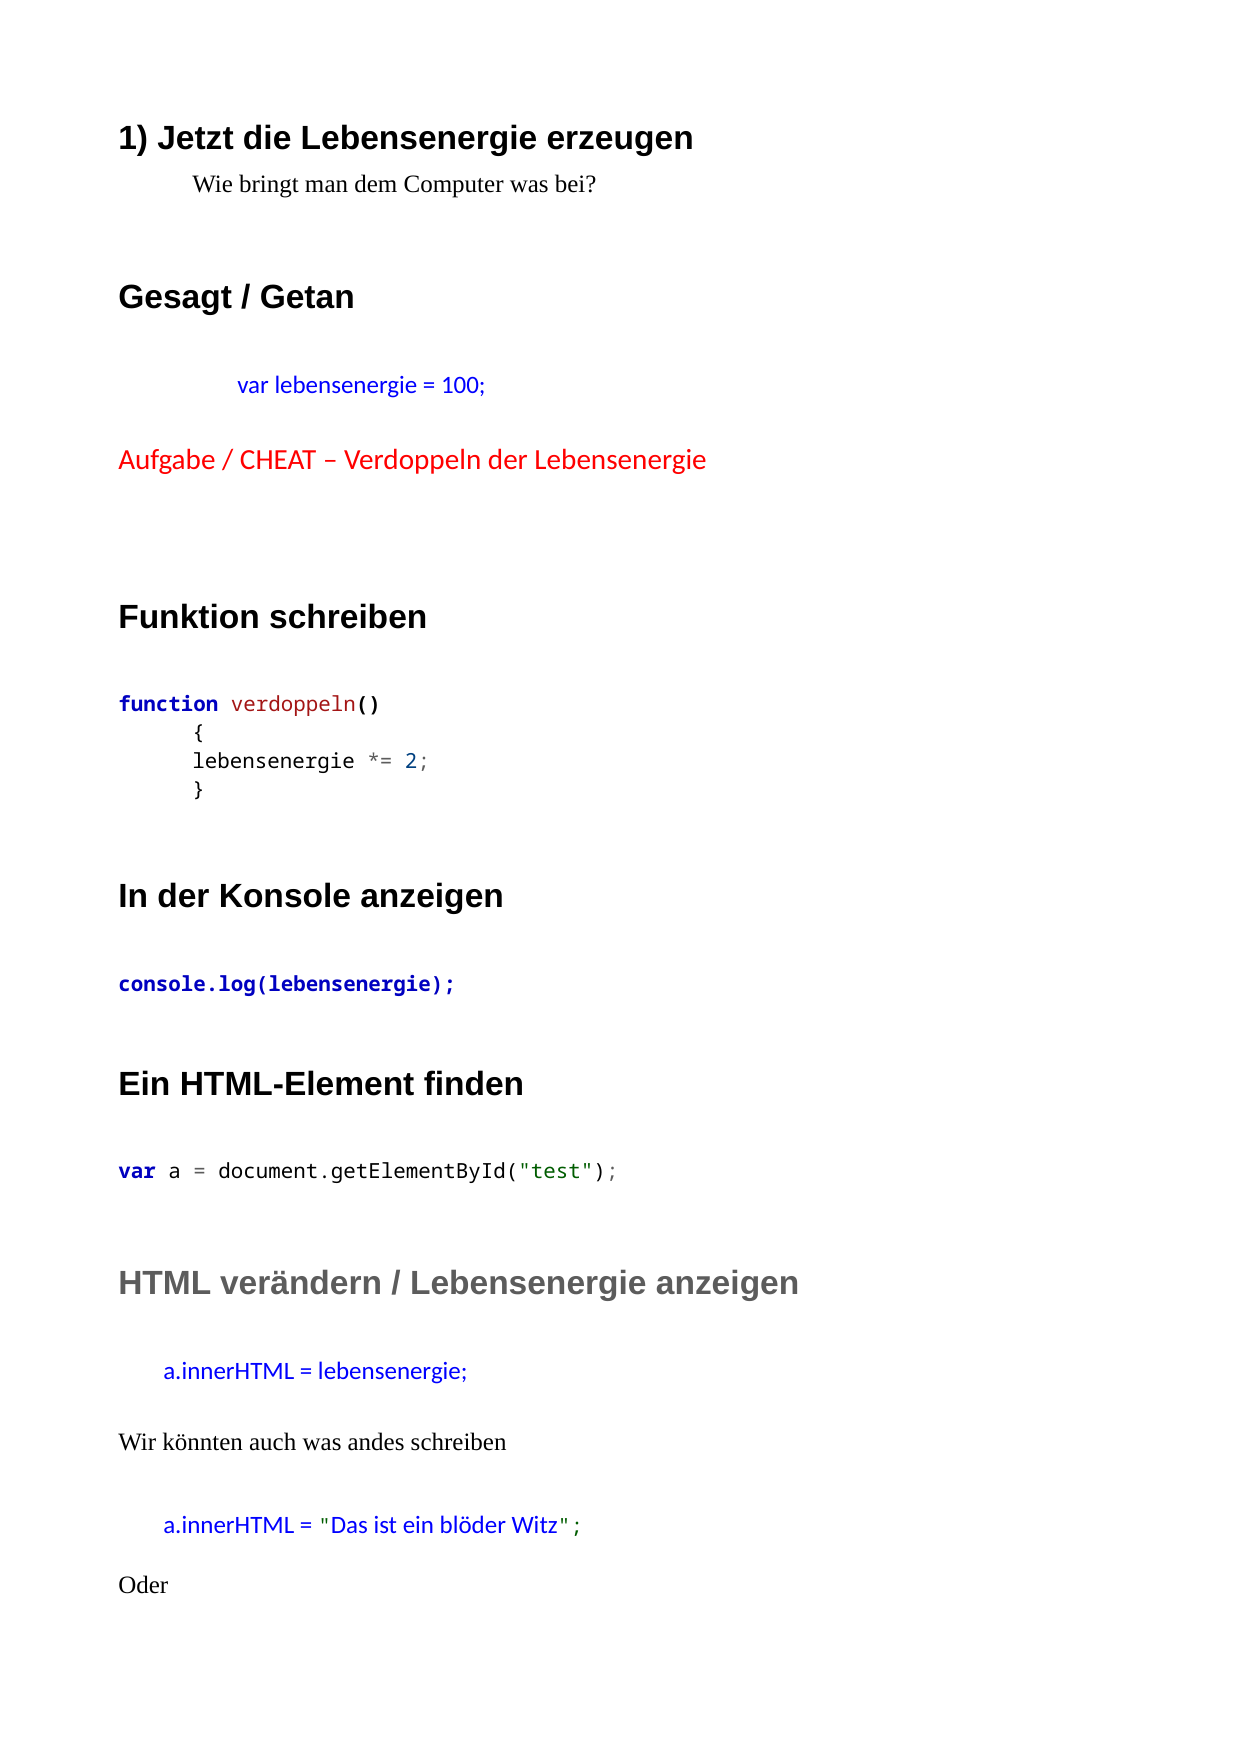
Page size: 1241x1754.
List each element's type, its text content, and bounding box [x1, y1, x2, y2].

text { [118, 717, 1122, 746]
subtitle Gesagt / Getan [118, 277, 1122, 315]
text var lebensenergie = 100; [163, 369, 1122, 400]
text function verdoppeln() [118, 689, 1122, 717]
text } [118, 774, 1122, 803]
text Wir könnten auch was andes schreiben [118, 1427, 1122, 1456]
text var a = document.getElementById("test"); [118, 1156, 1122, 1185]
subtitle In der Konsole anzeigen [118, 876, 1122, 914]
text Aufgabe / CHEAT – Verdoppeln der Lebensenergie [118, 441, 1122, 477]
text a.innerHTML = "Das ist ein blöder Witz"; [163, 1509, 1122, 1540]
subtitle Ein HTML-Element finden [118, 1064, 1122, 1103]
text a.innerHTML = lebensenergie; [163, 1355, 1122, 1386]
text Oder [118, 1571, 1122, 1599]
text lebensenergie *= 2; [118, 746, 1122, 774]
text Wie bringt man dem Computer was bei? [118, 169, 1122, 198]
subtitle 1) Jetzt die Lebensenergie erzeugen [118, 118, 1122, 157]
subtitle Funktion schreiben [118, 597, 1122, 635]
text console.log(lebensenergie); [118, 968, 1122, 998]
subtitle HTML verändern / Lebensenergie anzeigen [118, 1263, 1122, 1302]
